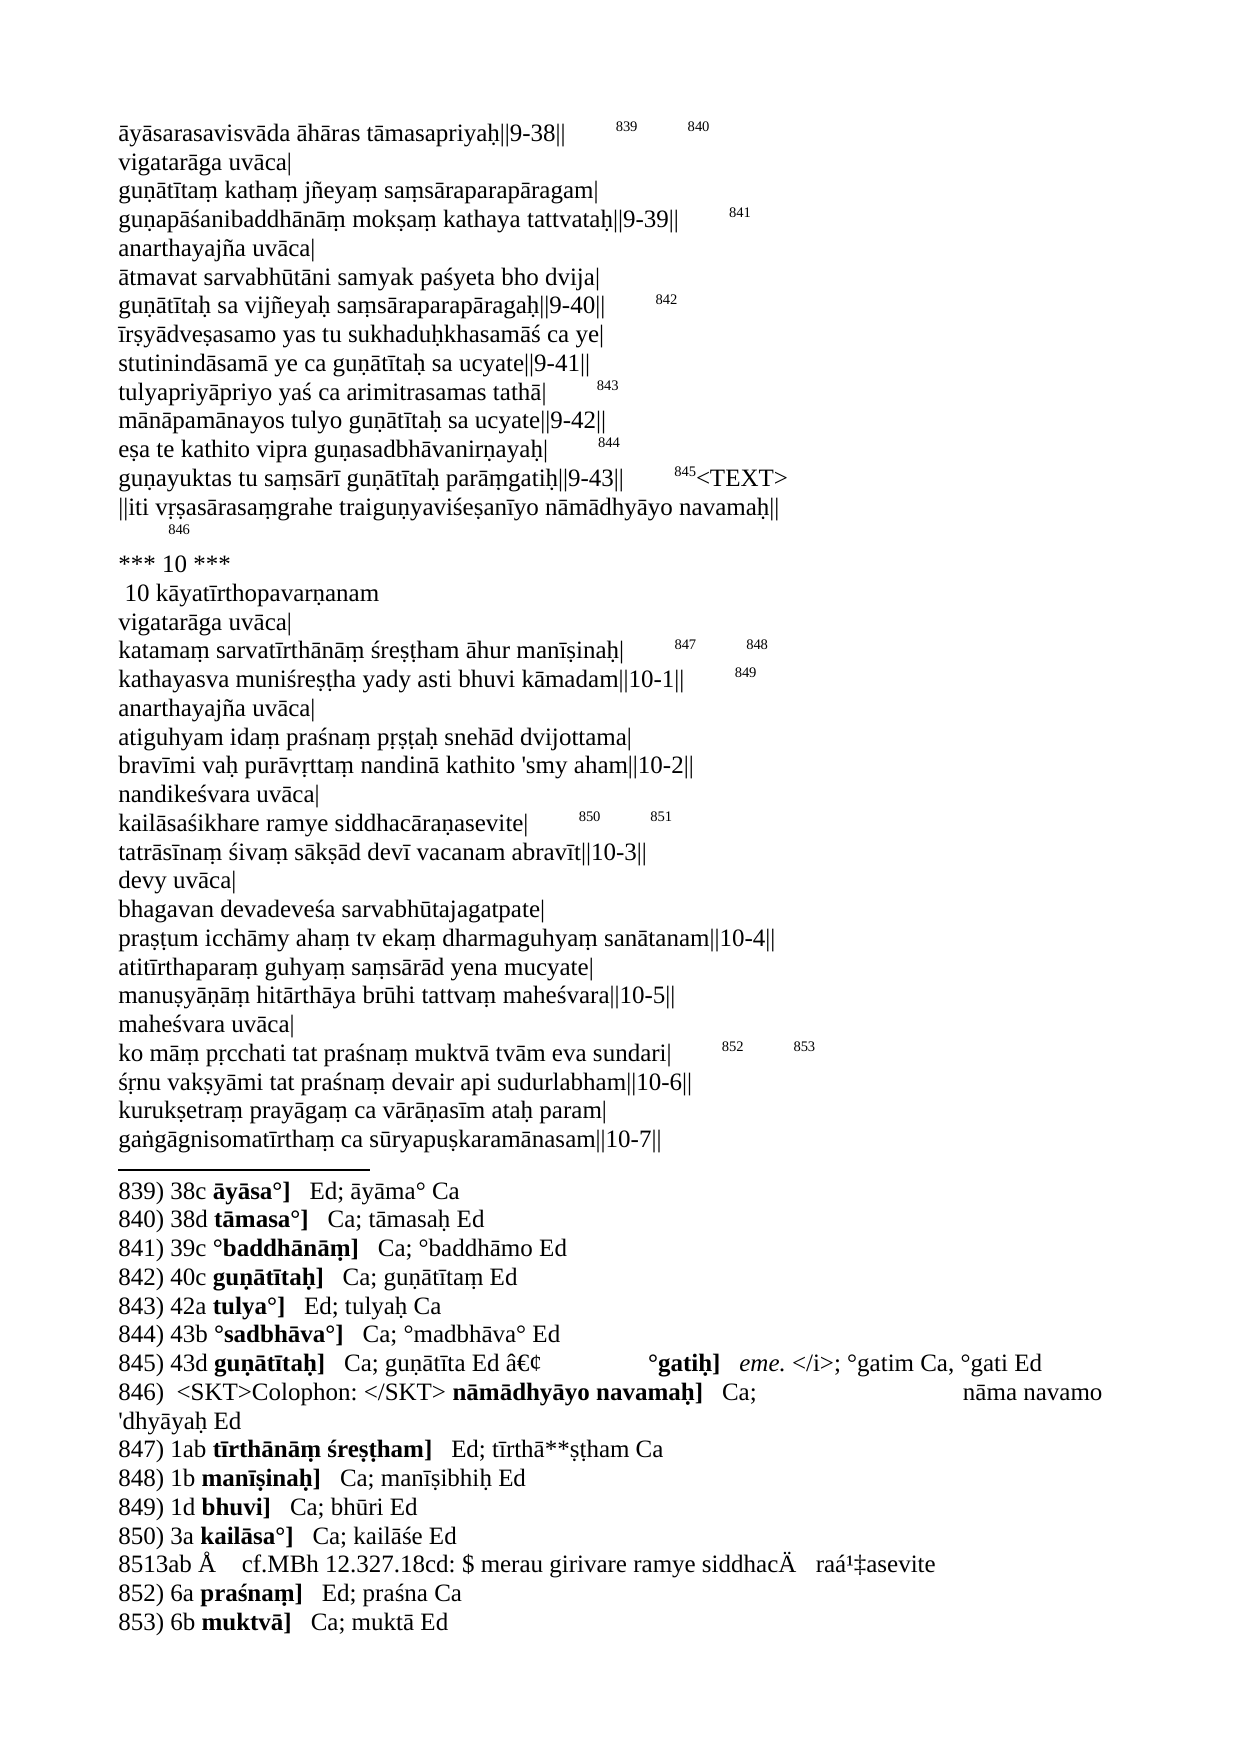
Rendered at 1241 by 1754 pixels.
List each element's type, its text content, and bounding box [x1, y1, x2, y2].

text kailāsaśikhare ramye siddhacāraṇasevite| [118, 808, 1122, 837]
text ) 38d tāmasa°] Ca; tāmasaḥ Ed [118, 1204, 1122, 1233]
text katamaṃ sarvatīrthānāṃ śreṣṭham āhur manīṣinaḥ| [118, 636, 1122, 664]
text atiguhyam idaṃ praśnaṃ pṛṣṭaḥ snehād dvijottama| [118, 722, 1122, 751]
text ātmavat sarvabhūtāni samyak paśyeta bho dvija| [118, 262, 1122, 291]
text ) <SKT>Colophon: </SKT> nāmādhyāyo navamaḥ] Ca; nāma navamo 'dhyāyaḥ Ed [118, 1377, 1122, 1434]
text atitīrthaparaṃ guhyaṃ saṃsārād yena mucyate| [118, 952, 1122, 981]
text ) 38c āyāsa°] Ed; āyāma° Ca [118, 1176, 1122, 1204]
text śṛnu vakṣyāmi tat praśnaṃ devair api sudurlabham||10-6|| [118, 1067, 1122, 1096]
text bravīmi vaḥ purāvṛttaṃ nandinā kathito 'smy aham||10-2|| [118, 751, 1122, 779]
text *** 10 *** [118, 549, 1122, 578]
text ) 1b manīṣinaḥ] Ca; manīṣibhiḥ Ed [118, 1463, 1122, 1492]
text anarthayajña uvāca| [118, 233, 1122, 262]
text ) 1ab tīrthānāṃ śreṣṭham] Ed; tīrthā**ṣṭham Ca [118, 1434, 1122, 1463]
text ) 42a tulya°] Ed; tulyaḥ Ca [118, 1291, 1122, 1319]
text gaṅgāgnisomatīrthaṃ ca sūryapuṣkaramānasam||10-7|| [118, 1124, 1122, 1153]
text 10 kāyatīrthopavarṇanam [118, 578, 1122, 607]
text guṇātītaḥ sa vijñeyaḥ saṃsāraparapāragaḥ||9-40|| [118, 291, 1122, 319]
text mānāpamānayos tulyo guṇātītaḥ sa ucyate||9-42|| [118, 406, 1122, 434]
text īrṣyādveṣasamo yas tu sukhaduḥkhasamāś ca ye| [118, 319, 1122, 348]
text ) 1d bhuvi] Ca; bhūri Ed [118, 1492, 1122, 1521]
text manuṣyāṇāṃ hitārthāya brūhi tattvaṃ maheśvara||10-5|| [118, 981, 1122, 1009]
text tulyapriyāpriyo yaś ca arimitrasamas tathā| [118, 377, 1122, 406]
text maheśvara uvāca| [118, 1009, 1122, 1038]
text anarthayajña uvāca| [118, 693, 1122, 722]
text ) 40c guṇātītaḥ] Ca; guṇātītaṃ Ed [118, 1262, 1122, 1291]
text ||iti vṛṣasārasaṃgrahe traiguṇyaviśeṣanīyo nāmādhyāyo navamaḥ|| [118, 492, 1122, 521]
text stutinindāsamā ye ca guṇātītaḥ sa ucyate||9-41|| [118, 348, 1122, 377]
text kurukṣetraṃ prayāgaṃ ca vārāṇasīm ataḥ param| [118, 1096, 1122, 1124]
text āyāsarasavisvāda āhāras tāmasapriyaḥ||9-38|| [118, 118, 1122, 147]
text praṣṭum icchāmy ahaṃ tv ekaṃ dharmaguhyaṃ sanātanam||10-4|| [118, 923, 1122, 952]
text ko māṃ pṛcchati tat praśnaṃ muktvā tvām eva sundari| [118, 1038, 1122, 1067]
text tatrāsīnaṃ śivaṃ sākṣād devī vacanam abravīt||10-3|| [118, 837, 1122, 866]
text vigatarāga uvāca| [118, 607, 1122, 636]
text guṇātītaṃ kathaṃ jñeyaṃ saṃsāraparapāragam| [118, 176, 1122, 204]
text ) 3a kailāsa°] Ca; kailāśe Ed [118, 1521, 1122, 1549]
text ) 43b °sadbhāva°] Ca; °madbhāva° Ed [118, 1319, 1122, 1348]
text ) 6b muktvā] Ca; muktā Ed [118, 1607, 1122, 1636]
text kathayasva muniśreṣṭha yady asti bhuvi kāmadam||10-1|| [118, 664, 1122, 693]
text guṇayuktas tu saṃsārī guṇātītaḥ parāṃgatiḥ||9-43|| <TEXT> [118, 463, 1122, 492]
text bhagavan devadeveśa sarvabhūtajagatpate| [118, 894, 1122, 923]
text 3ab Å cf.MBh 12.327.18cd: $ merau girivare ramye siddhacÄraá¹‡asevite [118, 1549, 1122, 1578]
text eṣa te kathito vipra guṇasadbhāvanirṇayaḥ| [118, 434, 1122, 463]
text ) 43d guṇātītaḥ] Ca; guṇātīta Ed â€¢ °gatiḥ] eme. </i>; °gatim Ca, °gati Ed [118, 1348, 1122, 1377]
text guṇapāśanibaddhānāṃ mokṣaṃ kathaya tattvataḥ||9-39|| [118, 204, 1122, 233]
text ) 39c °baddhānāṃ] Ca; °baddhāmo Ed [118, 1233, 1122, 1262]
text devy uvāca| [118, 866, 1122, 894]
text vigatarāga uvāca| [118, 147, 1122, 176]
text ) 6a praśnaṃ] Ed; praśna Ca [118, 1578, 1122, 1607]
text nandikeśvara uvāca| [118, 779, 1122, 808]
